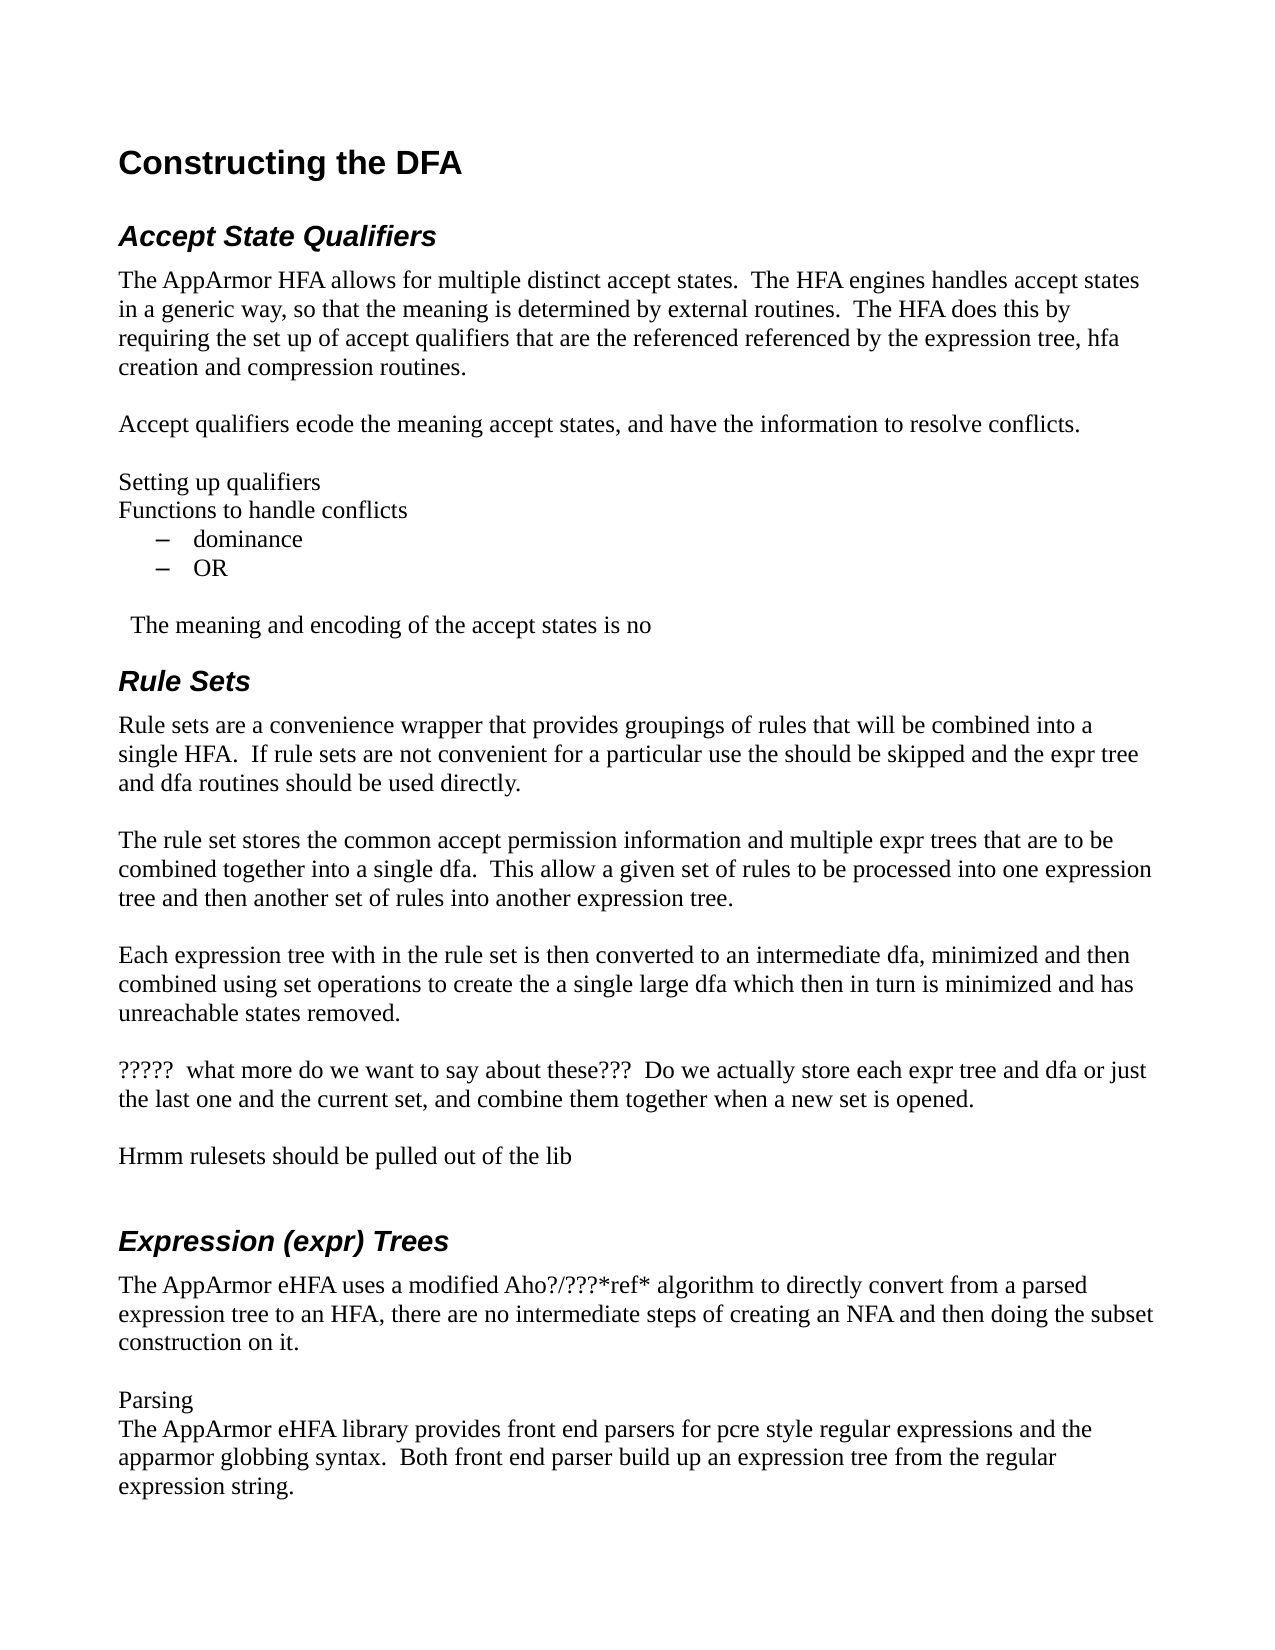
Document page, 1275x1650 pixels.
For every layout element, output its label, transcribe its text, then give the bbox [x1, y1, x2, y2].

text Setting up qualifiers [118, 467, 1157, 495]
subtitle Accept State Qualifiers [118, 219, 1157, 253]
text The rule set stores the common accept permission information and multiple expr trees that are to be combined together into a single dfa. This allow a given set of rules to be processed into one expression tree and then another set of rules into another expression tree. [118, 825, 1157, 911]
text Functions to handle conflicts [118, 495, 1157, 524]
text Accept qualifiers ecode the meaning accept states, and have the information to resolve conflicts. [118, 409, 1157, 438]
text The AppArmor eHFA library provides front end parsers for pcre style regular expressions and the apparmor globbing syntax. Both front end parser build up an expression tree from the regular expression string. [118, 1414, 1157, 1500]
text The AppArmor HFA allows for multiple distinct accept states. The HFA engines handles accept states in a generic way, so that the meaning is determined by external routines. The HFA does this by requiring the set up of accept qualifiers that are the referenced referenced by the expression tree, hfa creation and compression routines. [118, 265, 1157, 380]
subtitle Constructing the DFA [118, 143, 1157, 182]
list OR [156, 553, 1157, 582]
text The AppArmor eHFA uses a modified Aho?/???*ref* algorithm to directly convert from a parsed expression tree to an HFA, there are no intermediate steps of creating an NFA and then doing the subset construction on it. [118, 1270, 1157, 1356]
text ????? what more do we want to say about these??? Do we actually store each expr tree and dfa or just the last one and the current set, and combine them together when a new set is opened. [118, 1055, 1157, 1113]
text The meaning and encoding of the accept states is no [118, 610, 1157, 639]
subtitle Expression (expr) Trees [118, 1224, 1157, 1257]
text Parsing [118, 1385, 1157, 1414]
list dominance [156, 524, 1157, 553]
subtitle Rule Sets [118, 664, 1157, 698]
text Hrmm rulesets should be pulled out of the lib [118, 1141, 1157, 1170]
text Rule sets are a convenience wrapper that provides groupings of rules that will be combined into a single HFA. If rule sets are not convenient for a particular use the should be skipped and the expr tree and dfa routines should be used directly. [118, 710, 1157, 796]
text Each expression tree with in the rule set is then converted to an intermediate dfa, minimized and then combined using set operations to create the a single large dfa which then in turn is minimized and has unreachable states removed. [118, 940, 1157, 1026]
